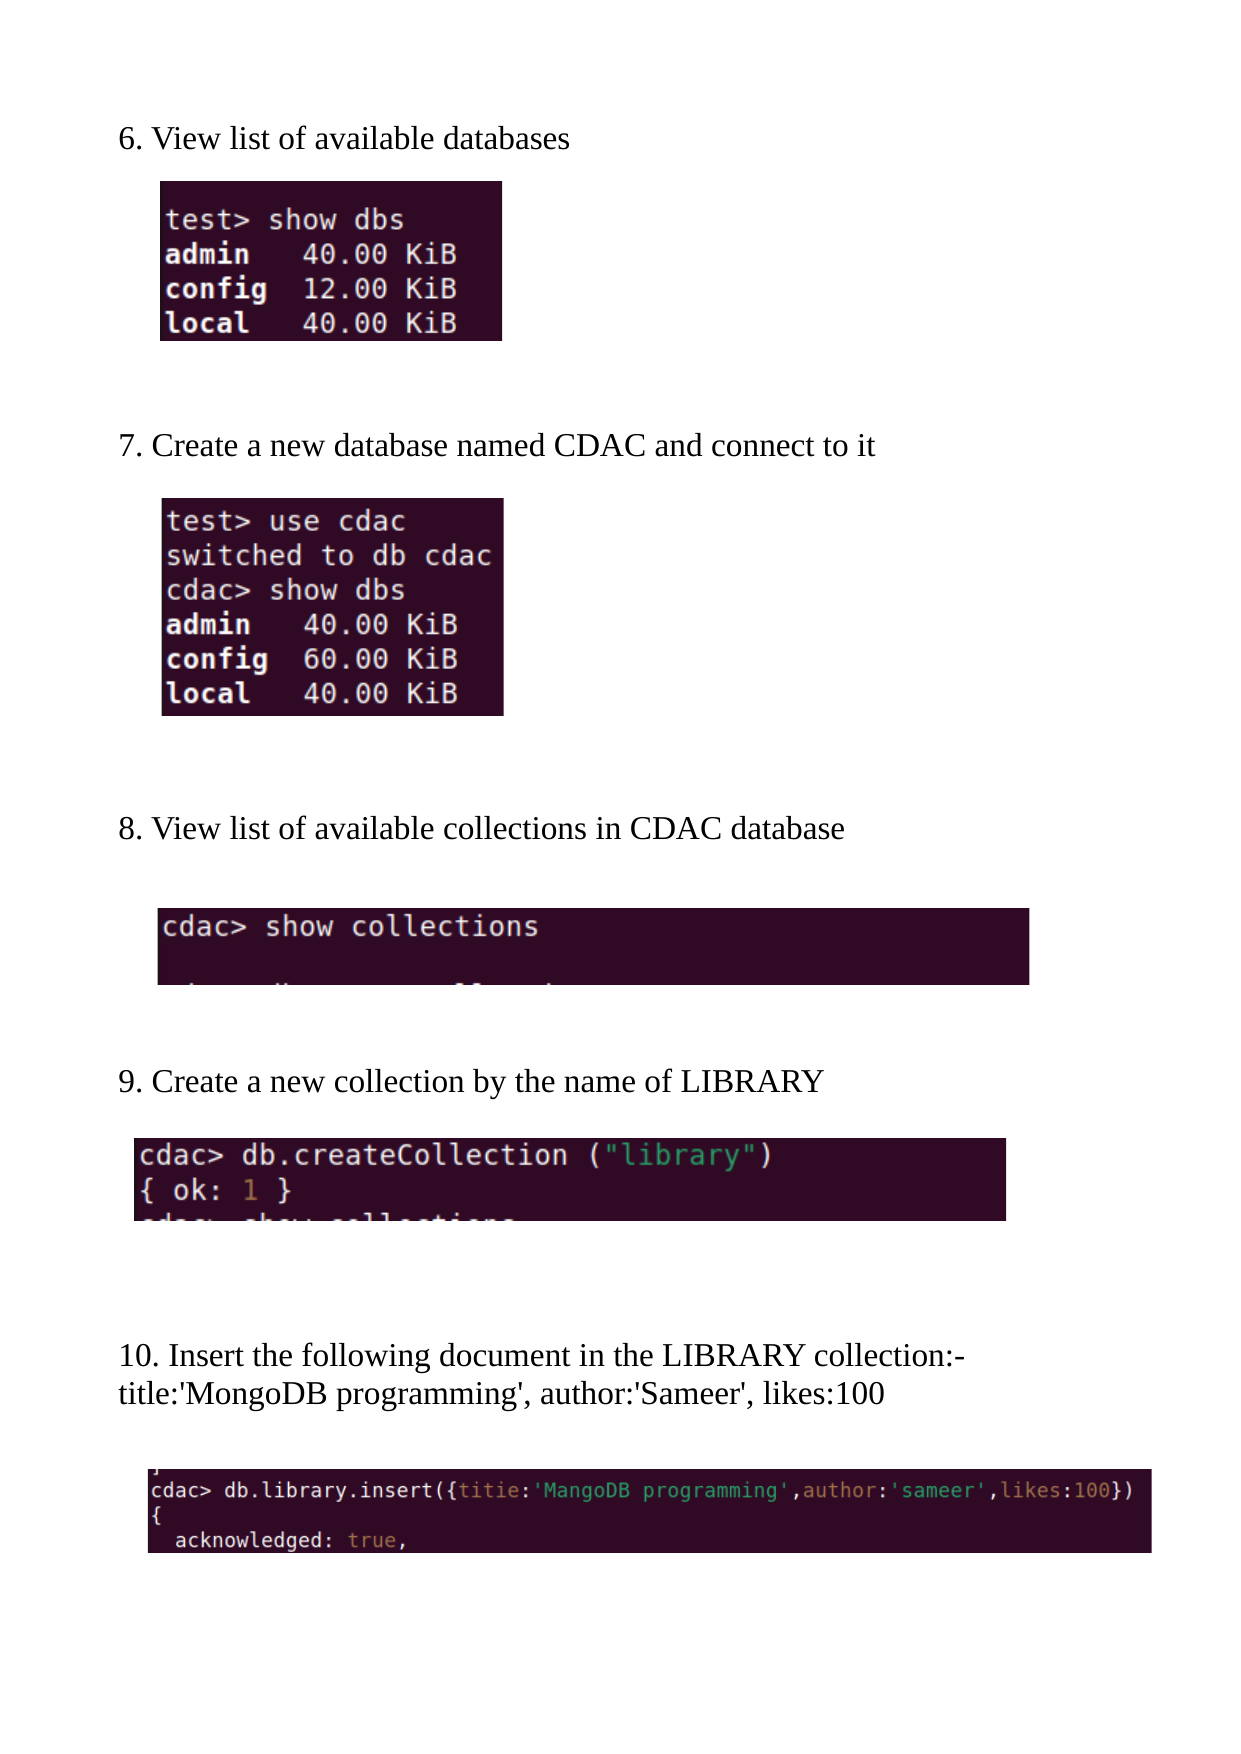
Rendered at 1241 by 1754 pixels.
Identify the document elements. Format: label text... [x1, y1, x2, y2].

picture [147, 1469, 1152, 1553]
text 8. View list of available collections in CDAC database [118, 808, 1122, 846]
picture [161, 498, 504, 716]
picture [160, 181, 503, 341]
text title:'MongoDB programming', author:'Sameer', likes:100 [118, 1373, 1122, 1412]
picture [157, 908, 1030, 985]
picture [134, 1138, 1007, 1221]
text 10. Insert the following document in the LIBRARY collection:- [118, 1335, 1122, 1373]
text 9. Create a new collection by the name of LIBRARY [118, 1061, 1122, 1100]
text 6. View list of available databases [118, 118, 1122, 156]
text 7. Create a new database named CDAC and connect to it [118, 425, 1122, 463]
